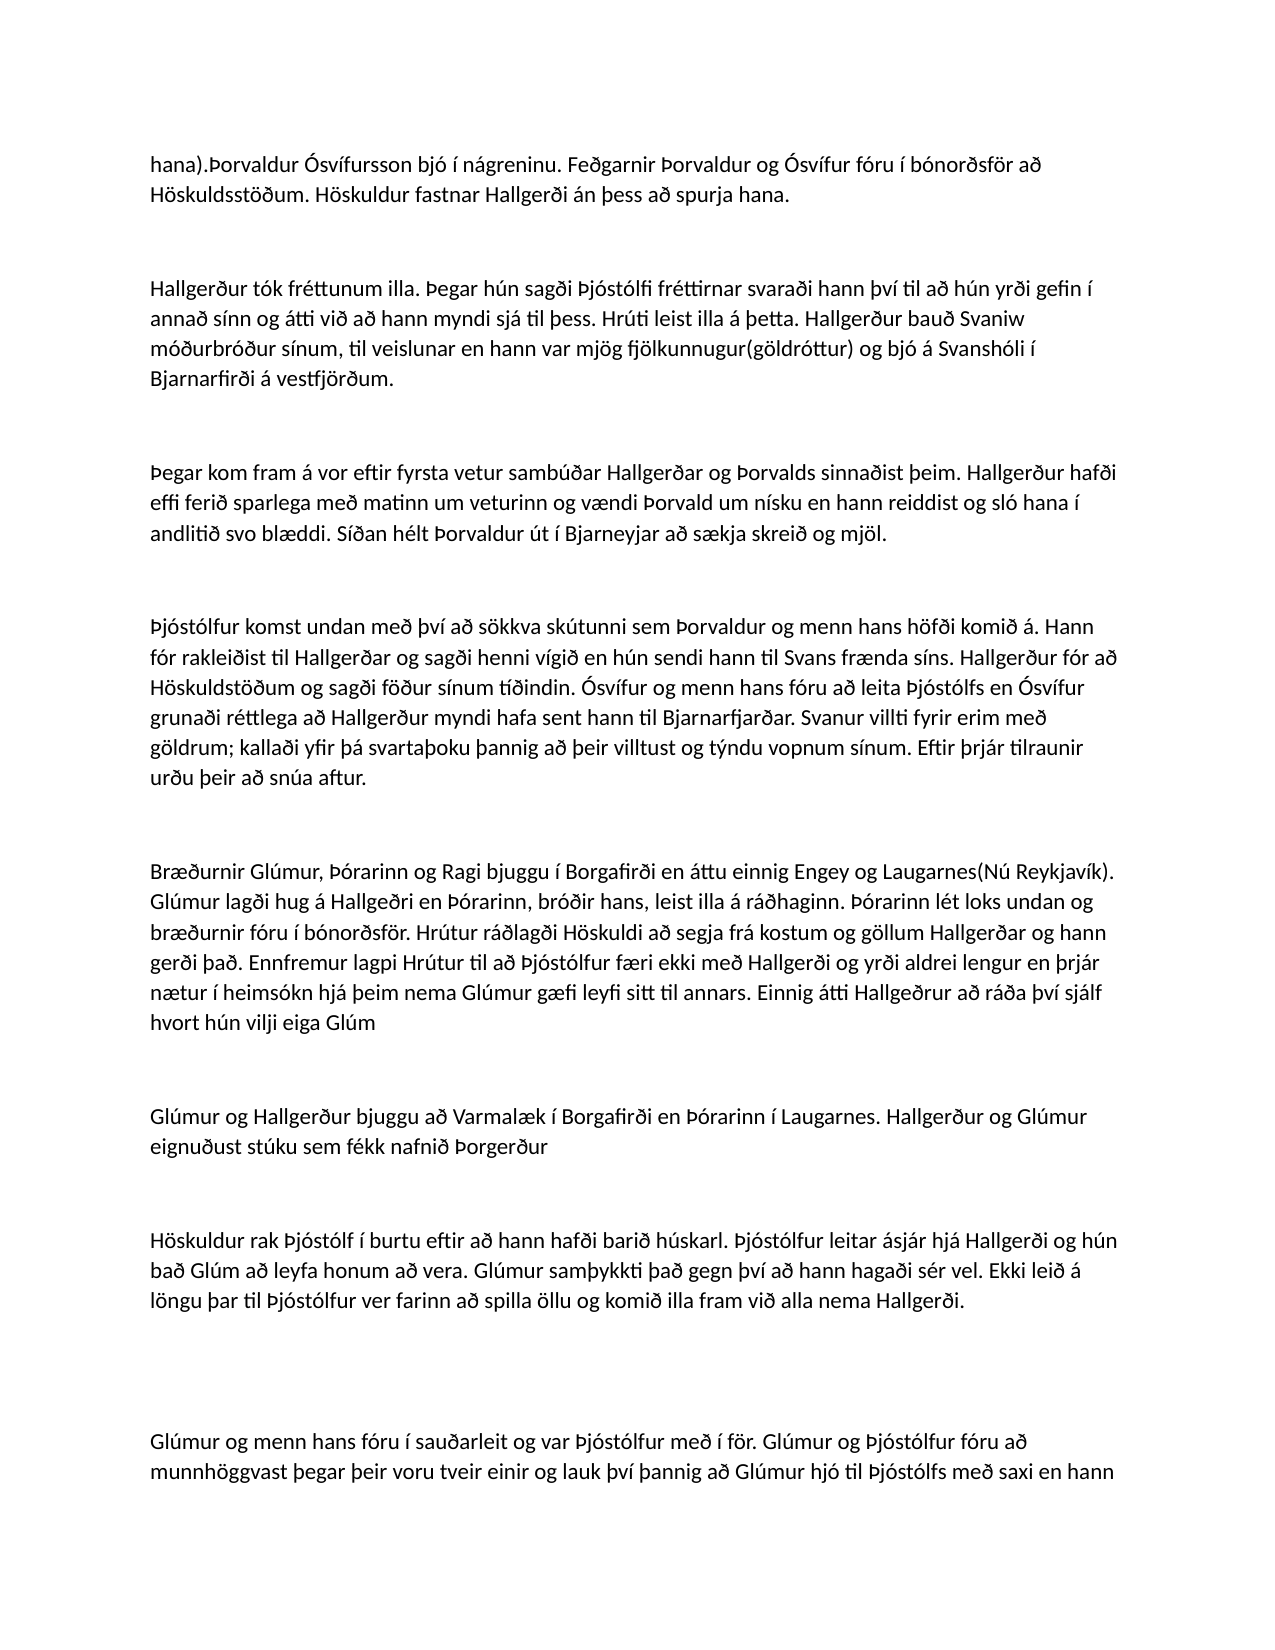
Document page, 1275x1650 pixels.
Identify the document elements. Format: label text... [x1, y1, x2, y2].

text Bræðurnir Glúmur, Þórarinn og Ragi bjuggu í Borgafirði en áttu einnig Engey og Laugarnes(Nú Reykjavík). Glúmur lagði hug á Hallgeðri en Þórarinn, bróðir hans, leist illa á ráðhaginn. Þórarinn lét loks undan og bræðurnir fóru í bónorðsför. Hrútur ráðlagði Höskuldi að segja frá kostum og göllum Hallgerðar og hann gerði það. Ennfremur lagpi Hrútur til að Þjóstólfur færi ekki með Hallgerði og yrði aldrei lengur en þrjár nætur í heimsókn hjá þeim nema Glúmur gæfi leyfi sitt til annars. Einnig átti Hallgeðrur að ráða því sjálf hvort hún vilji eiga Glúm [150, 857, 1125, 1036]
text Glúmur og Hallgerður bjuggu að Varmalæk í Borgafirði en Þórarinn í Laugarnes. Hallgerður og Glúmur eignuðust stúku sem fékk nafnið Þorgerður [150, 1102, 1125, 1160]
text hana).Þorvaldur Ósvífursson bjó í nágreninu. Feðgarnir Þorvaldur og Ósvífur fóru í bónorðsför að Höskuldsstöðum. Höskuldur fastnar Hallgerði án þess að spurja hana. [150, 150, 1125, 208]
text Höskuldur rak Þjóstólf í burtu eftir að hann hafði barið húskarl. Þjóstólfur leitar ásjár hjá Hallgerði og hún bað Glúm að leyfa honum að vera. Glúmur samþykkti það gegn því að hann hagaði sér vel. Ekki leið á löngu þar til Þjóstólfur ver farinn að spilla öllu og komið illa fram við alla nema Hallgerði. [150, 1226, 1125, 1314]
text Þjóstólfur komst undan með því að sökkva skútunni sem Þorvaldur og menn hans höfði komið á. Hann fór rakleiðist til Hallgerðar og sagði henni vígið en hún sendi hann til Svans frænda síns. Hallgerður fór að Höskuldstöðum og sagði föður sínum tíðindin. Ósvífur og menn hans fóru að leita Þjóstólfs en Ósvífur grunaði réttlega að Hallgerður myndi hafa sent hann til Bjarnarfjarðar. Svanur villti fyrir erim með göldrum; kallaði yfir þá svartaþoku þannig að þeir villtust og týndu vopnum sínum. Eftir þrjár tilraunir urðu þeir að snúa aftur. [150, 612, 1125, 792]
text Hallgerður tók fréttunum illa. Þegar hún sagði Þjóstólfi fréttirnar svaraði hann því til að hún yrði gefin í annað sínn og átti við að hann myndi sjá til þess. Hrúti leist illa á þetta. Hallgerður bauð Svaniw móðurbróður sínum, til veislunar en hann var mjög fjölkunnugur(göldróttur) og bjó á Svanshóli í Bjarnarfirði á vestfjörðum. [150, 274, 1125, 393]
text Þegar kom fram á vor eftir fyrsta vetur sambúðar Hallgerðar og Þorvalds sinnaðist þeim. Hallgerður hafði effi ferið sparlega með matinn um veturinn og vændi Þorvald um nísku en hann reiddist og sló hana í andlitið svo blæddi. Síðan hélt Þorvaldur út í Bjarneyjar að sækja skreið og mjöl. [150, 458, 1125, 547]
text Glúmur og menn hans fóru í sauðarleit og var Þjóstólfur með í för. Glúmur og Þjóstólfur fóru að munnhöggvast þegar þeir voru tveir einir og lauk því þannig að Glúmur hjó til Þjóstólfs með saxi en hann [150, 1427, 1125, 1485]
